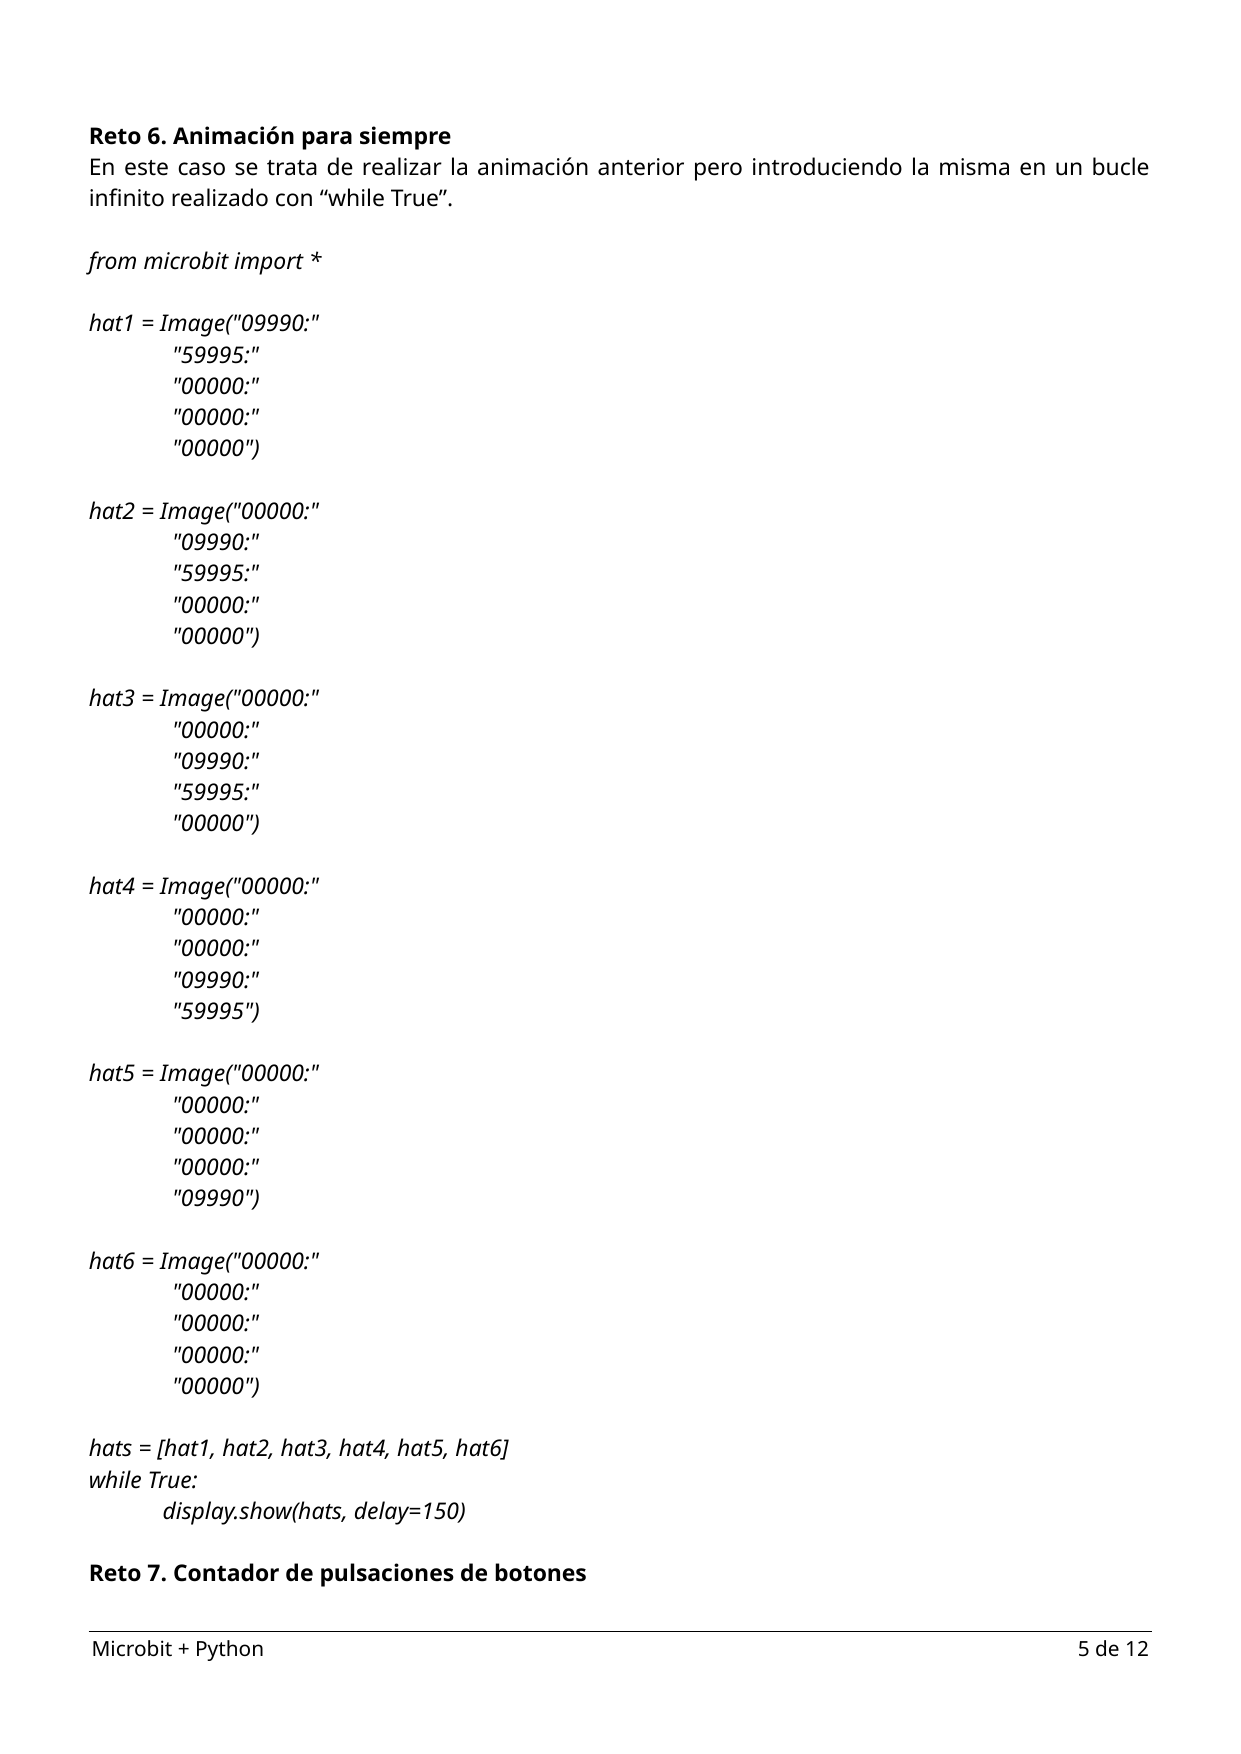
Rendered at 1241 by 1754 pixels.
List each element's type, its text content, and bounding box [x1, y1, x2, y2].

text "00000:" [88, 401, 1152, 432]
text "09990:" [88, 963, 1152, 995]
text "00000:" [88, 1276, 1152, 1307]
text "00000") [88, 1370, 1152, 1401]
text "09990:" [88, 526, 1152, 557]
text "09990") [88, 1182, 1152, 1213]
text "59995:" [88, 776, 1152, 807]
text "00000:" [88, 713, 1152, 745]
text "00000:" [88, 932, 1152, 963]
text "59995:" [88, 557, 1152, 588]
text hat5 = Image("00000:" [88, 1057, 1152, 1088]
text hats = [hat1, hat2, hat3, hat4, hat5, hat6] [88, 1432, 1152, 1463]
text hat3 = Image("00000:" [88, 682, 1152, 713]
text "09990:" [88, 745, 1152, 776]
text En este caso se trata de realizar la animación anterior pero introduciendo la misma en un bucle infinito realizado con “while True”. [88, 151, 1152, 213]
text "00000:" [88, 1307, 1152, 1338]
text hat1 = Image("09990:" [88, 307, 1152, 338]
text "00000") [88, 620, 1152, 651]
text "00000:" [88, 901, 1152, 932]
text "59995:" [88, 338, 1152, 370]
text "00000:" [88, 1151, 1152, 1182]
text hat6 = Image("00000:" [88, 1245, 1152, 1276]
text "00000") [88, 432, 1152, 463]
text "00000:" [88, 1088, 1152, 1120]
text hat4 = Image("00000:" [88, 870, 1152, 901]
text while True: [88, 1463, 1152, 1495]
text display.show(hats, delay=150) [88, 1495, 1152, 1526]
text Reto 7. Contador de pulsaciones de botones [88, 1557, 1152, 1588]
text Reto 6. Animación para siempre [88, 120, 1152, 151]
text from microbit import * [88, 245, 1152, 276]
text hat2 = Image("00000:" [88, 495, 1152, 526]
text "00000:" [88, 370, 1152, 401]
text "00000:" [88, 588, 1152, 620]
text "00000") [88, 807, 1152, 838]
text "59995") [88, 995, 1152, 1026]
text "00000:" [88, 1120, 1152, 1151]
text "00000:" [88, 1338, 1152, 1370]
